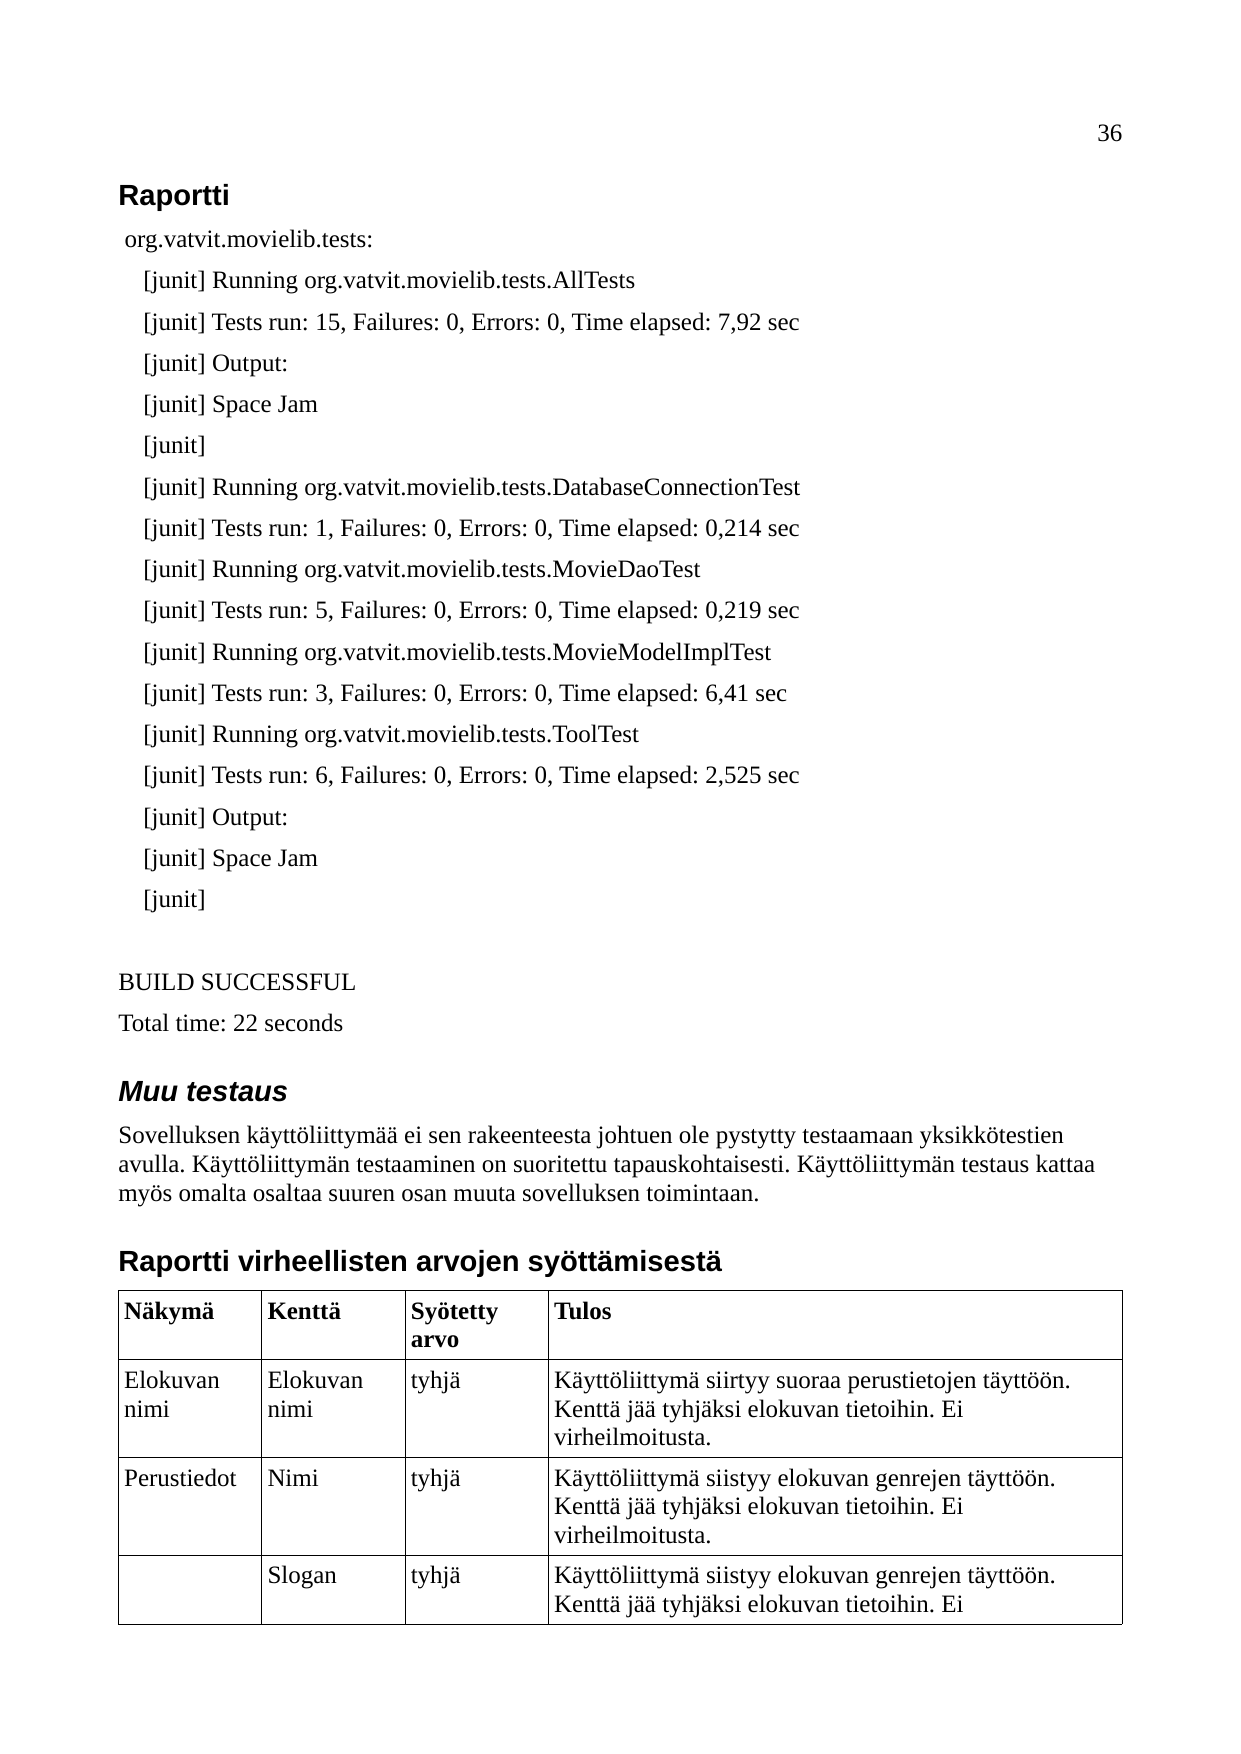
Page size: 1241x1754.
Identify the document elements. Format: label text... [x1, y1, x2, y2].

table_cell Käyttöliittymä siistyy elokuvan genrejen täyttöön. Kenttä jää tyhjäksi elokuvan tietoihin. Ei virheilmoitusta. [549, 1458, 1122, 1555]
text [junit] [118, 884, 1122, 913]
subtitle Raportti [118, 178, 1122, 212]
table_cell Slogan [262, 1556, 405, 1624]
table_cell Nimi [262, 1458, 405, 1555]
text [junit] Running org.vatvit.movielib.tests.AllTests [118, 265, 1122, 294]
text [junit] Tests run: 1, Failures: 0, Errors: 0, Time elapsed: 0,214 sec [118, 513, 1122, 542]
subtitle Muu testaus [118, 1074, 1122, 1108]
text org.vatvit.movielib.tests: [118, 224, 1122, 253]
text [junit] Tests run: 6, Failures: 0, Errors: 0, Time elapsed: 2,525 sec [118, 760, 1122, 789]
text [junit] Space Jam [118, 843, 1122, 872]
table_cell Käyttöliittymä siirtyy suoraa perustietojen täyttöön. Kenttä jää tyhjäksi elokuvan tietoihin. Ei virheilmoitusta. [549, 1360, 1122, 1457]
text [junit] Running org.vatvit.movielib.tests.MovieModelImplTest [118, 637, 1122, 665]
table_header Tulos [549, 1291, 1122, 1359]
table_cell tyhjä [406, 1360, 548, 1457]
table_cell Elokuvan nimi [119, 1360, 261, 1457]
text [junit] Running org.vatvit.movielib.tests.MovieDaoTest [118, 554, 1122, 583]
table_header Syötetty arvo [406, 1291, 548, 1359]
text [junit] [118, 430, 1122, 459]
table_cell tyhjä [406, 1556, 548, 1624]
table_header Kenttä [262, 1291, 405, 1359]
table_cell tyhjä [406, 1458, 548, 1555]
table_cell [119, 1556, 261, 1624]
text [junit] Running org.vatvit.movielib.tests.ToolTest [118, 719, 1122, 748]
table_cell Elokuvan nimi [262, 1360, 405, 1457]
table_cell Perustiedot [119, 1458, 261, 1555]
table_cell Käyttöliittymä siistyy elokuvan genrejen täyttöön. Kenttä jää tyhjäksi elokuvan tietoihin. Ei [549, 1556, 1122, 1624]
table_header Näkymä [119, 1291, 261, 1359]
text [junit] Tests run: 15, Failures: 0, Errors: 0, Time elapsed: 7,92 sec [118, 307, 1122, 335]
text [junit] Tests run: 5, Failures: 0, Errors: 0, Time elapsed: 0,219 sec [118, 595, 1122, 624]
text [junit] Output: [118, 348, 1122, 377]
text Total time: 22 seconds [118, 1008, 1122, 1037]
subtitle Raportti virheellisten arvojen syöttämisestä [118, 1244, 1122, 1277]
text [junit] Tests run: 3, Failures: 0, Errors: 0, Time elapsed: 6,41 sec [118, 678, 1122, 707]
text [junit] Output: [118, 802, 1122, 830]
text [junit] Running org.vatvit.movielib.tests.DatabaseConnectionTest [118, 472, 1122, 500]
text [junit] Space Jam [118, 389, 1122, 418]
text BUILD SUCCESSFUL [118, 967, 1122, 995]
text Sovelluksen käyttöliittymää ei sen rakeenteesta johtuen ole pystytty testaamaan yksikkötestien avulla. Käyttöliittymän testaaminen on suoritettu tapauskohtaisesti. Käyttöliittymän testaus kattaa myös omalta osaltaa suuren osan muuta sovelluksen toimintaan. [118, 1120, 1122, 1206]
